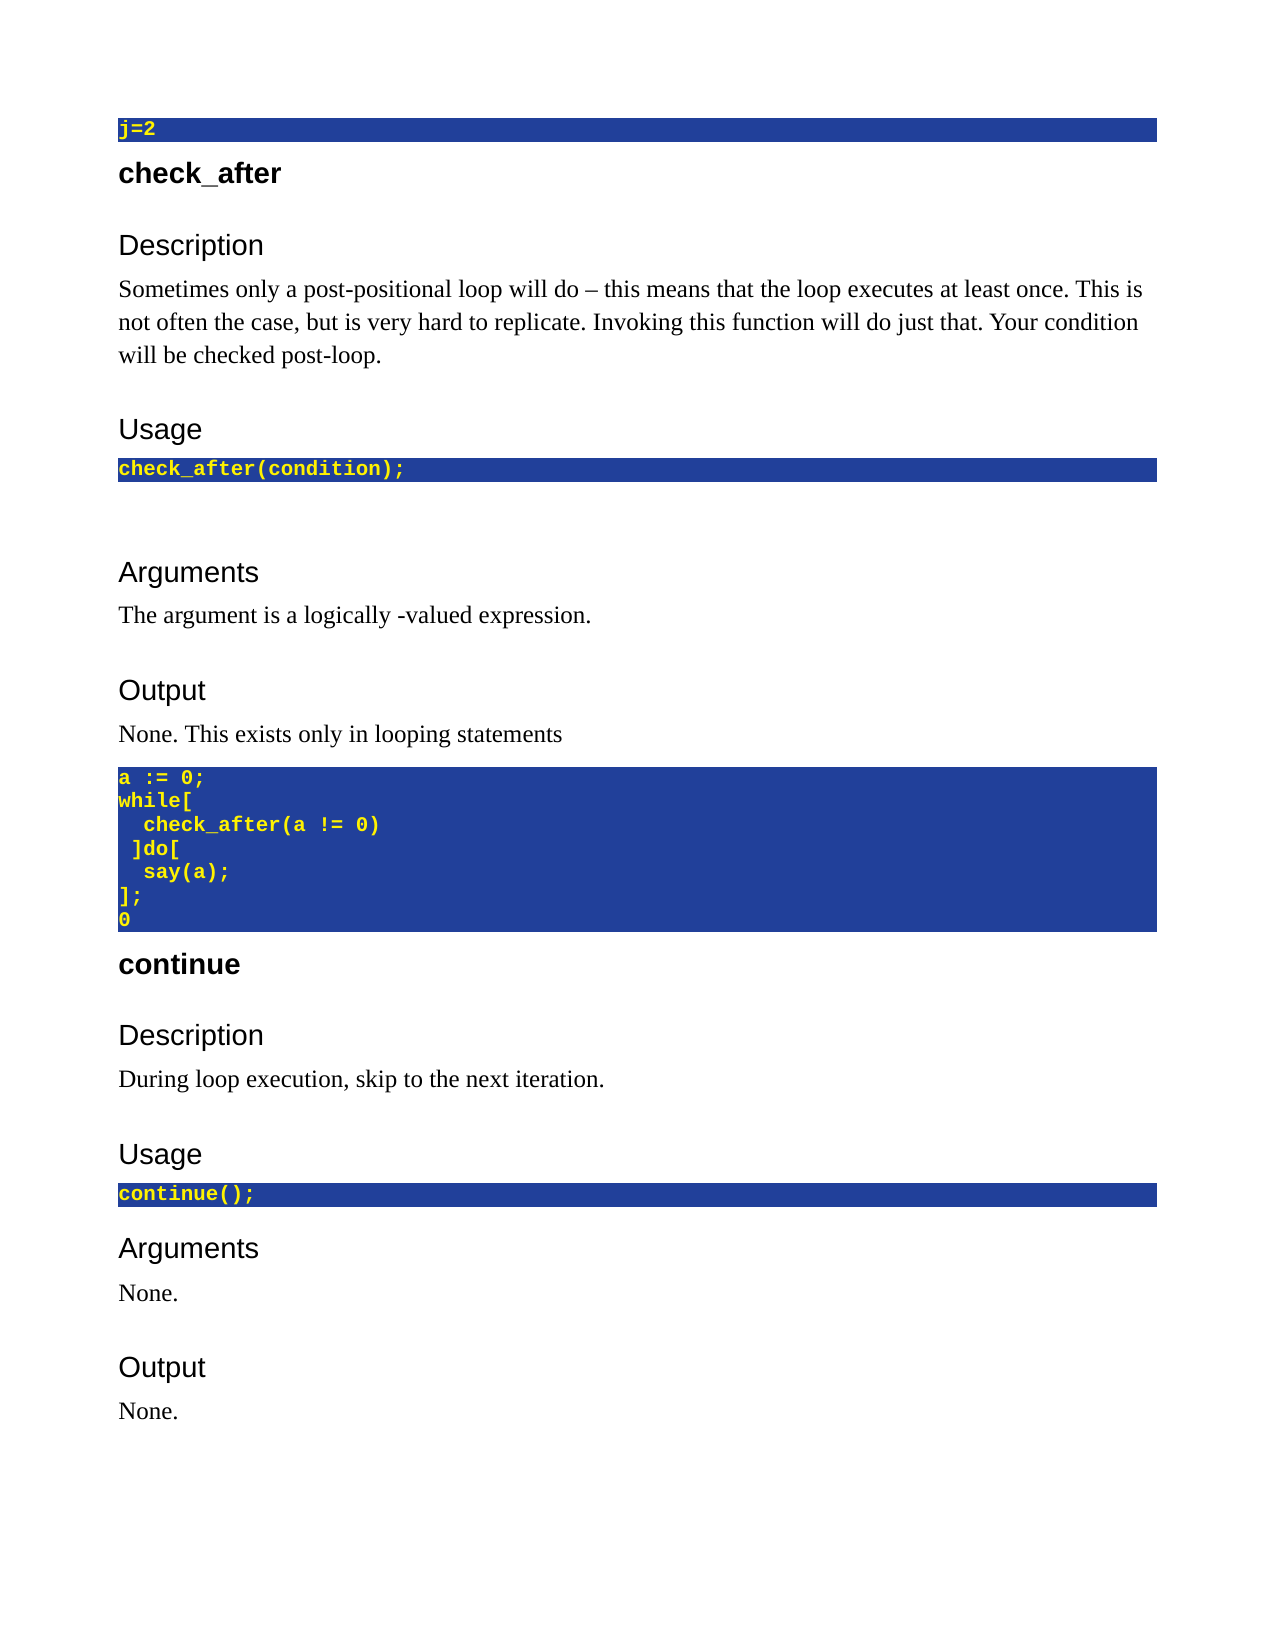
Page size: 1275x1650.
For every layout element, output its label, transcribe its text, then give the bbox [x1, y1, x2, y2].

text 0 [118, 909, 1157, 932]
text j=2 [118, 118, 1157, 142]
subtitle continue [118, 947, 1157, 981]
text while[ [118, 791, 1157, 814]
text continue(); [118, 1183, 1157, 1207]
subtitle Usage [118, 1137, 1157, 1170]
subtitle Output [118, 673, 1157, 707]
subtitle Output [118, 1350, 1157, 1384]
subtitle Description [118, 1018, 1157, 1052]
text check_after(a != 0) [118, 814, 1157, 838]
subtitle Description [118, 228, 1157, 261]
text Sometimes only a post-positional loop will do – this means that the loop executes at least once. This is not often the case, but is very hard to replicate. Invoking this function will do just that. Your condition will be checked post-loop. [118, 274, 1157, 368]
text say(a); [118, 861, 1157, 885]
subtitle Arguments [118, 554, 1157, 588]
text ]; [118, 885, 1157, 909]
text The argument is a logically -valued expression. [118, 601, 1157, 629]
subtitle Usage [118, 412, 1157, 446]
text ]do[ [118, 838, 1157, 861]
subtitle Arguments [118, 1232, 1157, 1265]
text check_after(condition); [118, 458, 1157, 482]
text None. [118, 1396, 1157, 1425]
text During loop execution, skip to the next iteration. [118, 1064, 1157, 1093]
text a := 0; [118, 767, 1157, 791]
text None. [118, 1278, 1157, 1306]
text None. This exists only in looping statements [118, 719, 1157, 748]
subtitle check_after [118, 156, 1157, 190]
